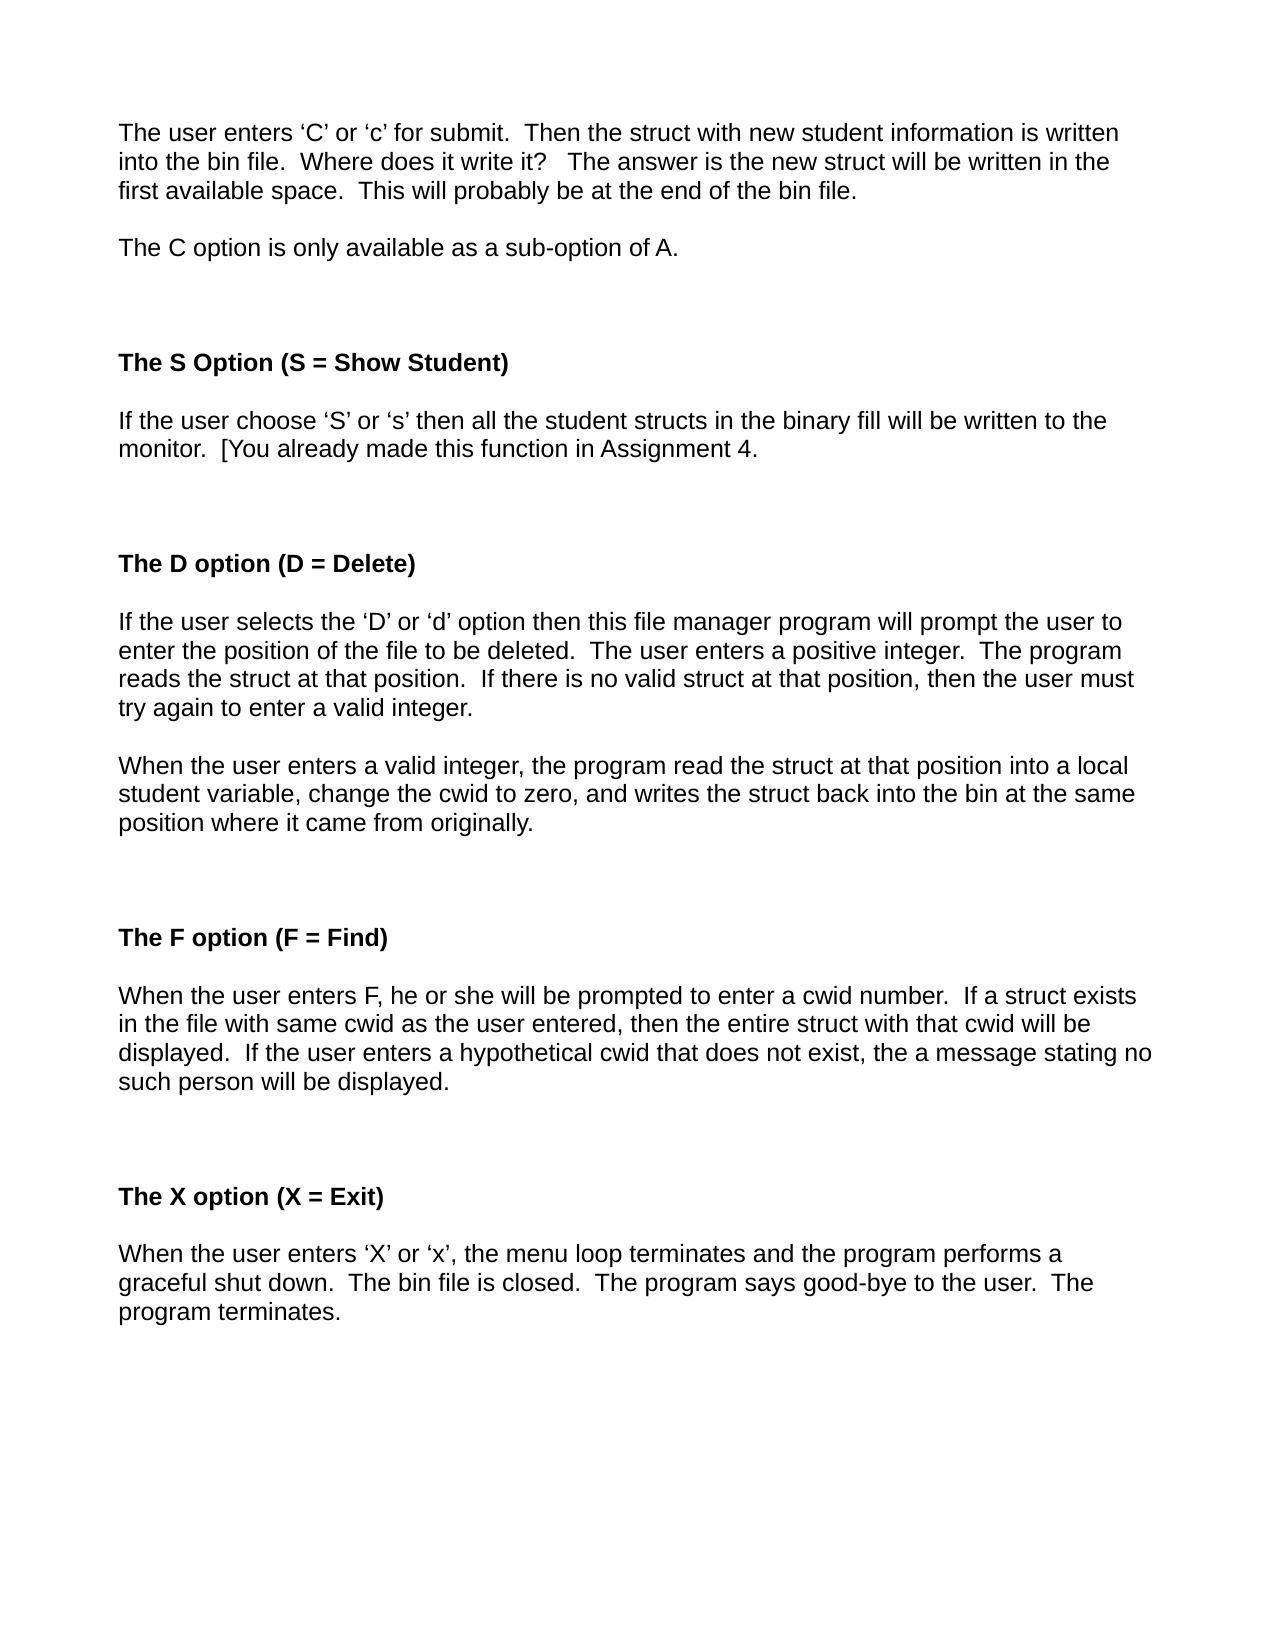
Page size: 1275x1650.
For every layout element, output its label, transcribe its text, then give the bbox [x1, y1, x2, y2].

text The C option is only available as a sub-option of A. [118, 233, 1157, 262]
text The D option (D = Delete) [118, 549, 1157, 578]
text If the user choose ‘S’ or ‘s’ then all the student structs in the binary fill will be written to the monitor. [You already made this function in Assignment 4. [118, 406, 1157, 463]
text The F option (F = Find) [118, 923, 1157, 952]
text When the user enters a valid integer, the program read the struct at that position into a local student variable, change the cwid to zero, and writes the struct back into the bin at the same position where it came from originally. [118, 751, 1157, 837]
text The user enters ‘C’ or ‘c’ for submit. Then the struct with new student information is written into the bin file. Where does it write it? The answer is the new struct will be written in the first available space. This will probably be at the end of the bin file. [118, 118, 1157, 204]
text The X option (X = Exit) [118, 1182, 1157, 1211]
text The S Option (S = Show Student) [118, 348, 1157, 377]
text If the user selects the ‘D’ or ‘d’ option then this file manager program will prompt the user to enter the position of the file to be deleted. The user enters a positive integer. The program reads the struct at that position. If there is no valid struct at that position, then the user must try again to enter a valid integer. [118, 607, 1157, 722]
text When the user enters F, he or she will be prompted to enter a cwid number. If a struct exists in the file with same cwid as the user entered, then the entire struct with that cwid will be displayed. If the user enters a hypothetical cwid that does not exist, the a message stating no such person will be displayed. [118, 981, 1157, 1096]
text When the user enters ‘X’ or ‘x’, the menu loop terminates and the program performs a graceful shut down. The bin file is closed. The program says good-bye to the user. The program terminates. [118, 1239, 1157, 1326]
